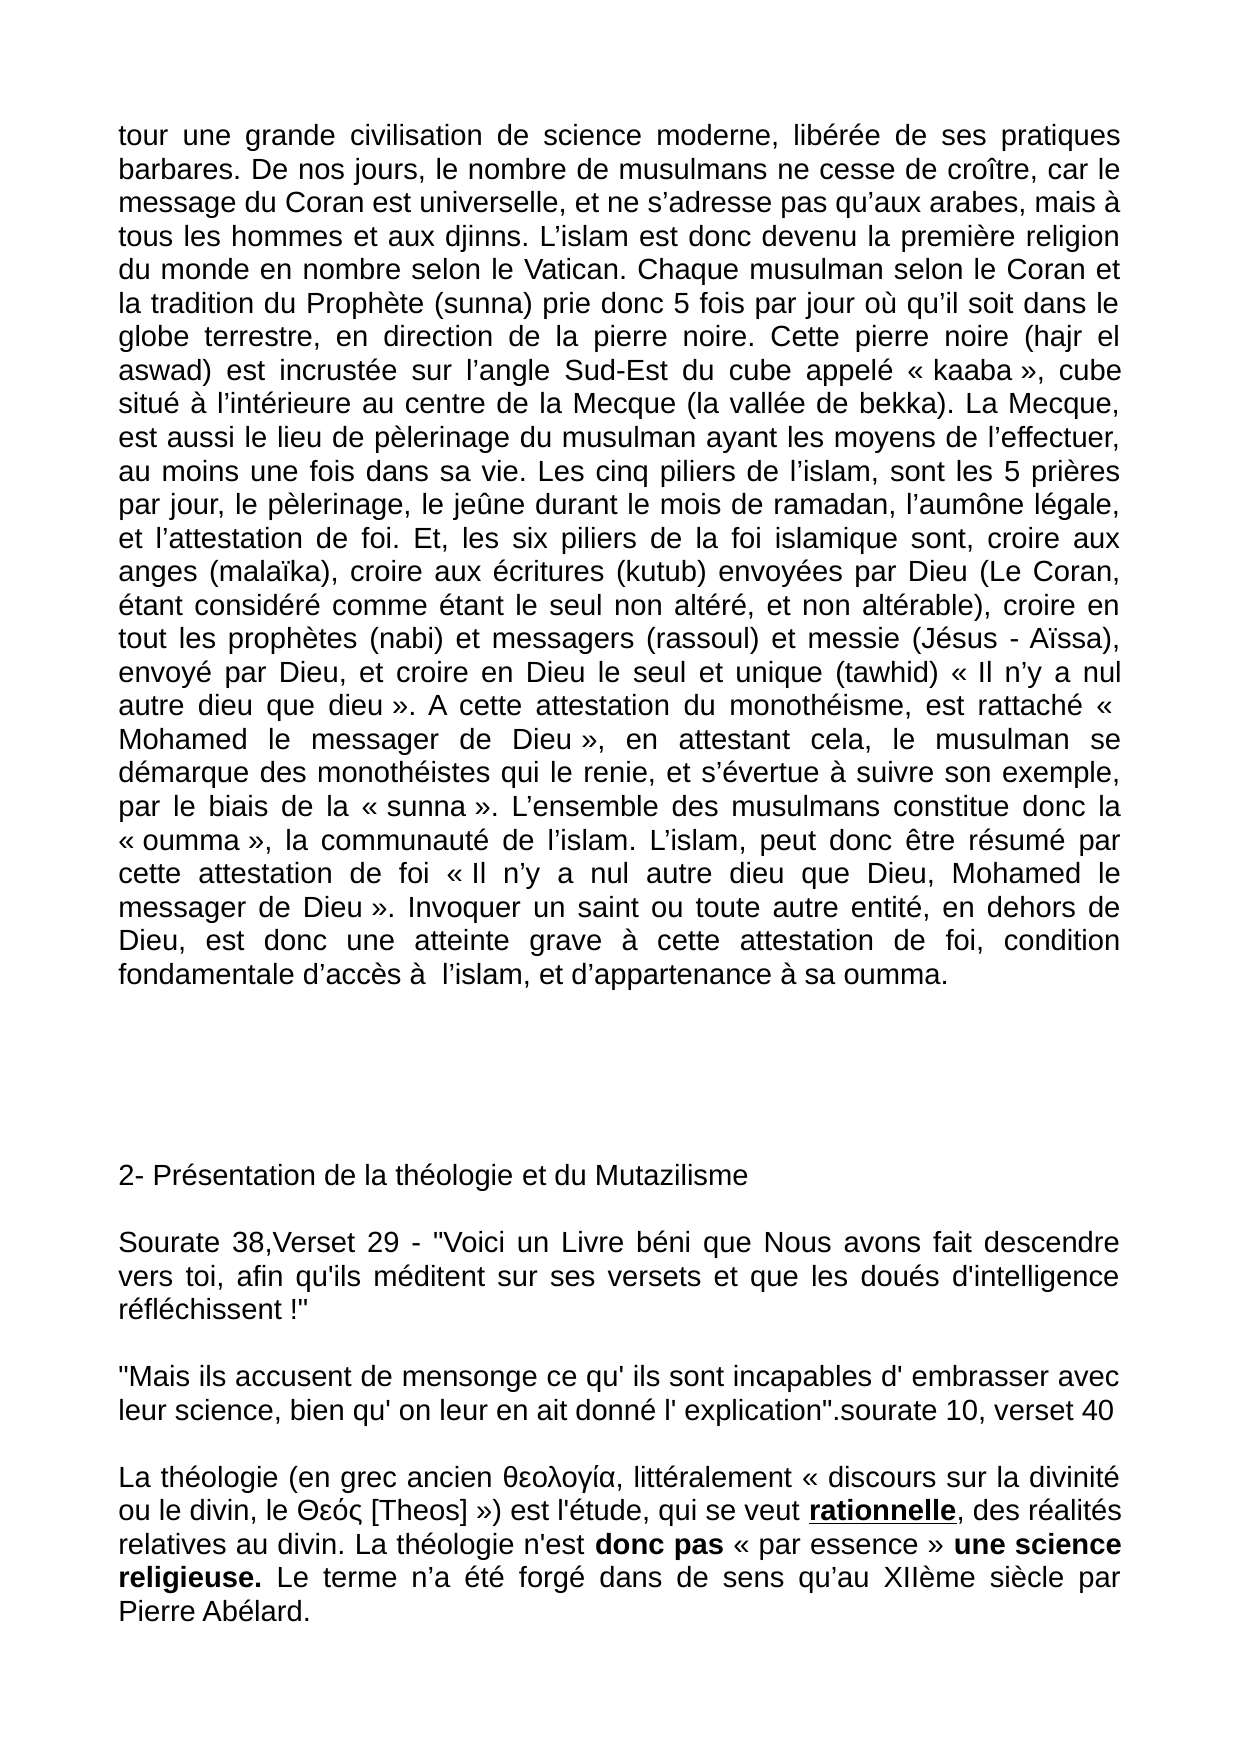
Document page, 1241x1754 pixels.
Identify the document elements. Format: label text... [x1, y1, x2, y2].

text 2- Présentation de la théologie et du Mutazilisme [118, 1158, 1122, 1191]
text Sourate 38,Verset 29 - "Voici un Livre béni que Nous avons fait descendre vers toi, afin qu'ils méditent sur ses versets et que les doués d'intelligence réfléchissent !" [118, 1225, 1122, 1326]
text La théologie (en grec ancien θεολογία, littéralement « discours sur la divinité ou le divin, le Θεός [Theos] ») est l'étude, qui se veut rationnelle, des réalités relatives au divin. La théologie n'est donc pas « par essence » une science religieuse. Le terme n’a été forgé dans de sens qu’au XIIème siècle par Pierre Abélard. [118, 1460, 1122, 1627]
text "Mais ils accusent de mensonge ce qu' ils sont incapables d' embrasser avec leur science, bien qu' on leur en ait donné l' explication".sourate 10, verset 40 [118, 1359, 1122, 1426]
text tour une grande civilisation de science moderne, libérée de ses pratiques barbares. De nos jours, le nombre de musulmans ne cesse de croître, car le message du Coran est universelle, et ne s’adresse pas qu’aux arabes, mais à tous les hommes et aux djinns. L’islam est donc devenu la première religion du monde en nombre selon le Vatican. Chaque musulman selon le Coran et la tradition du Prophète (sunna) prie donc 5 fois par jour où qu’il soit dans le globe terrestre, en direction de la pierre noire. Cette pierre noire (hajr el aswad) est incrustée sur l’angle Sud-Est du cube appelé « kaaba », cube situé à l’intérieure au centre de la Mecque (la vallée de bekka). La Mecque, est aussi le lieu de pèlerinage du musulman ayant les moyens de l’effectuer, au moins une fois dans sa vie. Les cinq piliers de l’islam, sont les 5 prières par jour, le pèlerinage, le jeûne durant le mois de ramadan, l’aumône légale, et l’attestation de foi. Et, les six piliers de la foi islamique sont, croire aux anges (malaïka), croire aux écritures (kutub) envoyées par Dieu (Le Coran, étant considéré comme étant le seul non altéré, et non altérable), croire en tout les prophètes (nabi) et messagers (rassoul) et messie (Jésus - Aïssa), envoyé par Dieu, et croire en Dieu le seul et unique (tawhid) « Il n’y a nul autre dieu que dieu ». A cette attestation du monothéisme, est rattaché « Mohamed le messager de Dieu », en attestant cela, le musulman se démarque des monothéistes qui le renie, et s’évertue à suivre son exemple, par le biais de la « sunna ». L’ensemble des musulmans constitue donc la « oumma », la communauté de l’islam. L’islam, peut donc être résumé par cette attestation de foi « Il n’y a nul autre dieu que Dieu, Mohamed le messager de Dieu ». Invoquer un saint ou toute autre entité, en dehors de Dieu, est donc une atteinte grave à cette attestation de foi, condition fondamentale d’accès à l’islam, et d’appartenance à sa oumma. [118, 118, 1122, 990]
